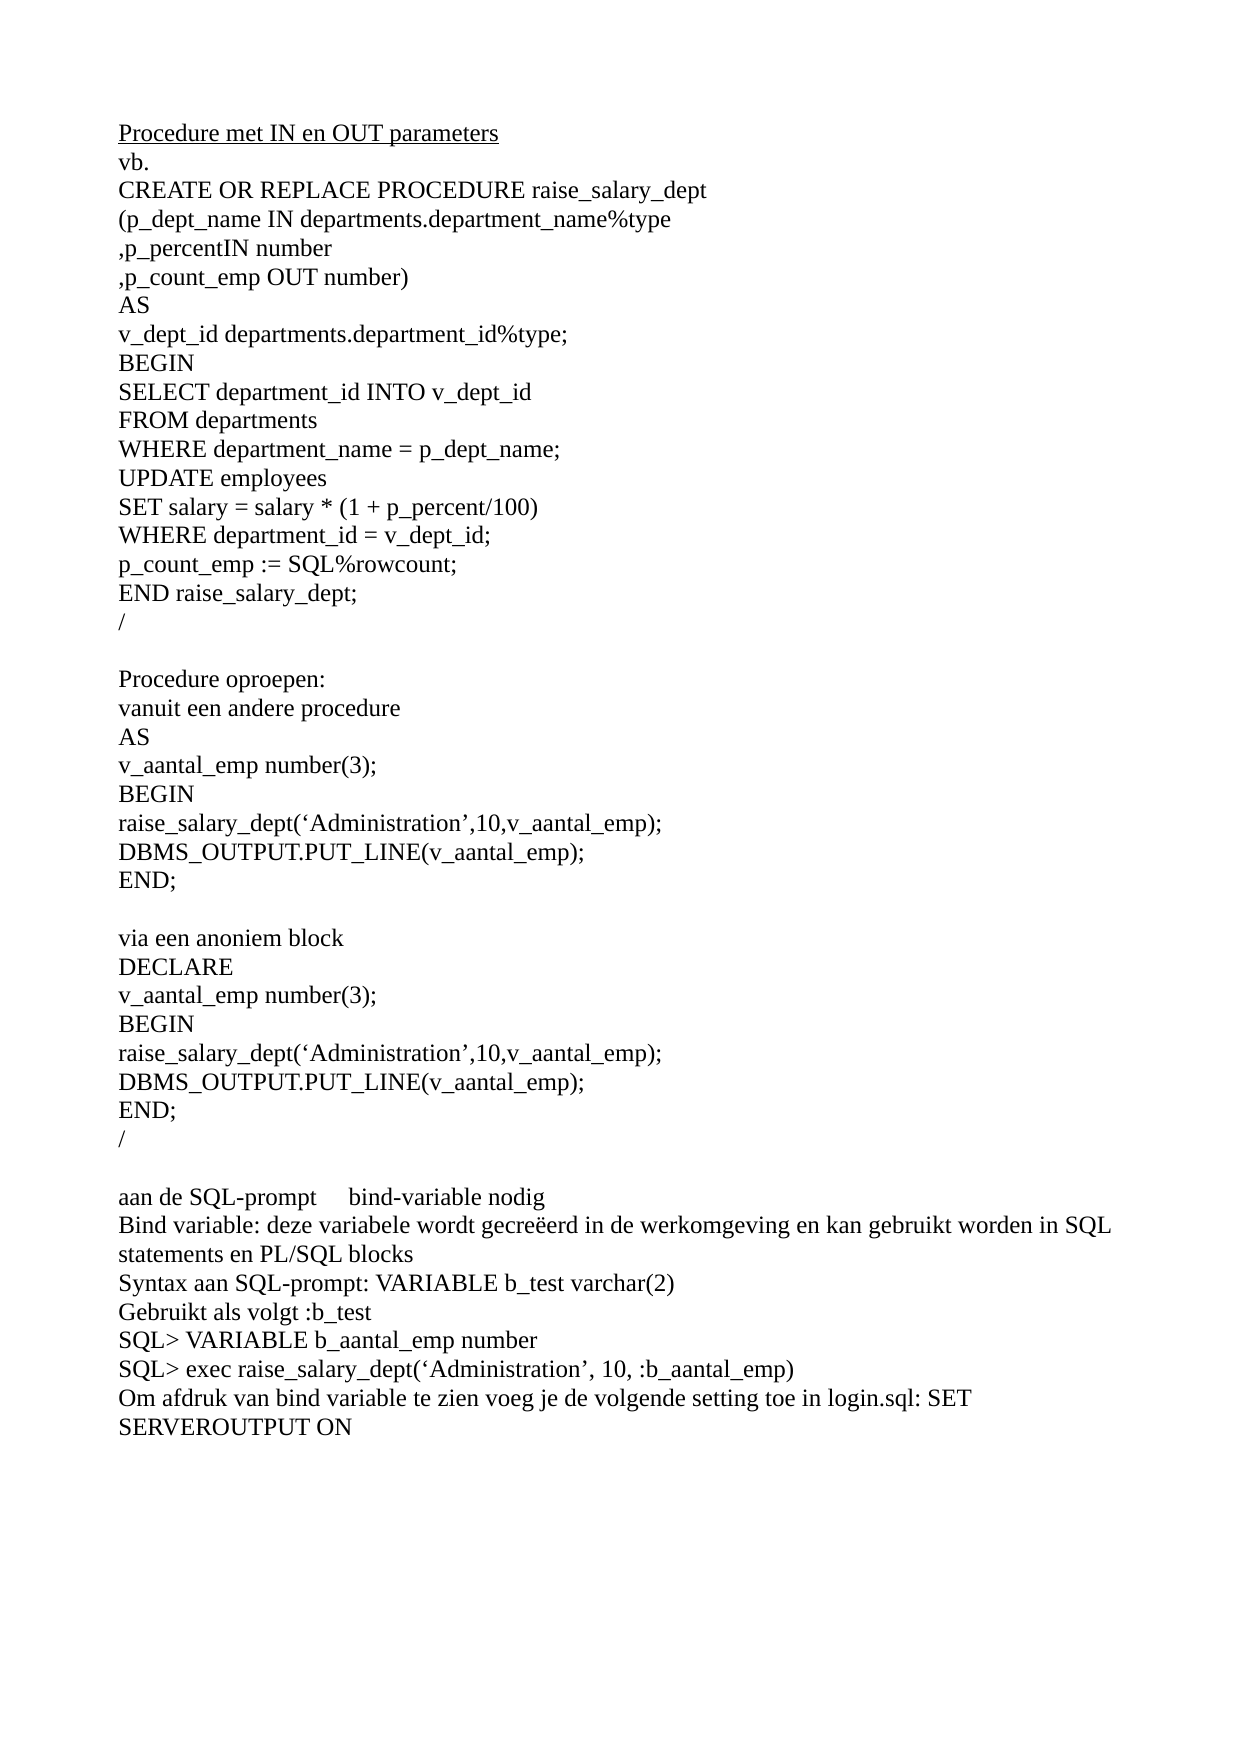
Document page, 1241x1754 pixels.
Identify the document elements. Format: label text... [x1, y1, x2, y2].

text Bind variable: deze variabele wordt gecreëerd in de werkomgeving en kan gebruikt worden in SQL statements en PL/SQL blocks Syntax aan SQL‐prompt: VARIABLE b_test varchar(2) Gebruikt als volgt :b_test SQL> VARIABLE b_aantal_emp number SQL> exec raise_salary_dept(‘Administration’, 10, :b_aantal_emp) Om afdruk van bind variable te zien voeg je de volgende setting toe in login.sql: SET SERVEROUTPUT ON [118, 1211, 1122, 1469]
text DECLARE v_aantal_emp number(3); BEGIN raise_salary_dept(‘Administration’,10,v_aantal_emp); DBMS_OUTPUT.PUT_LINE(v_aantal_emp); END; / aan de SQL‐prompt  bind‐variable nodig [118, 952, 1122, 1211]
text AS v_aantal_emp number(3); BEGIN raise_salary_dept(‘Administration’,10,v_aantal_emp); DBMS_OUTPUT.PUT_LINE(v_aantal_emp); END; via een anoniem block [118, 722, 1122, 952]
text Procedure oproepen: [118, 664, 1122, 693]
text vb. [118, 147, 1122, 176]
text CREATE OR REPLACE PROCEDURE raise_salary_dept (p_dept_name IN departments.department_name%type ,p_percentIN number ,p_count_emp OUT number) AS v_dept_id departments.department_id%type; BEGIN SELECT department_id INTO v_dept_id FROM departments WHERE department_name = p_dept_name; UPDATE employees SET salary = salary * (1 + p_percent/100) WHERE department_id = v_dept_id; p_count_emp := SQL%rowcount; END raise_salary_dept; / [118, 176, 1122, 664]
text Procedure met IN en OUT parameters [118, 118, 1122, 147]
text vanuit een andere procedure [118, 693, 1122, 722]
